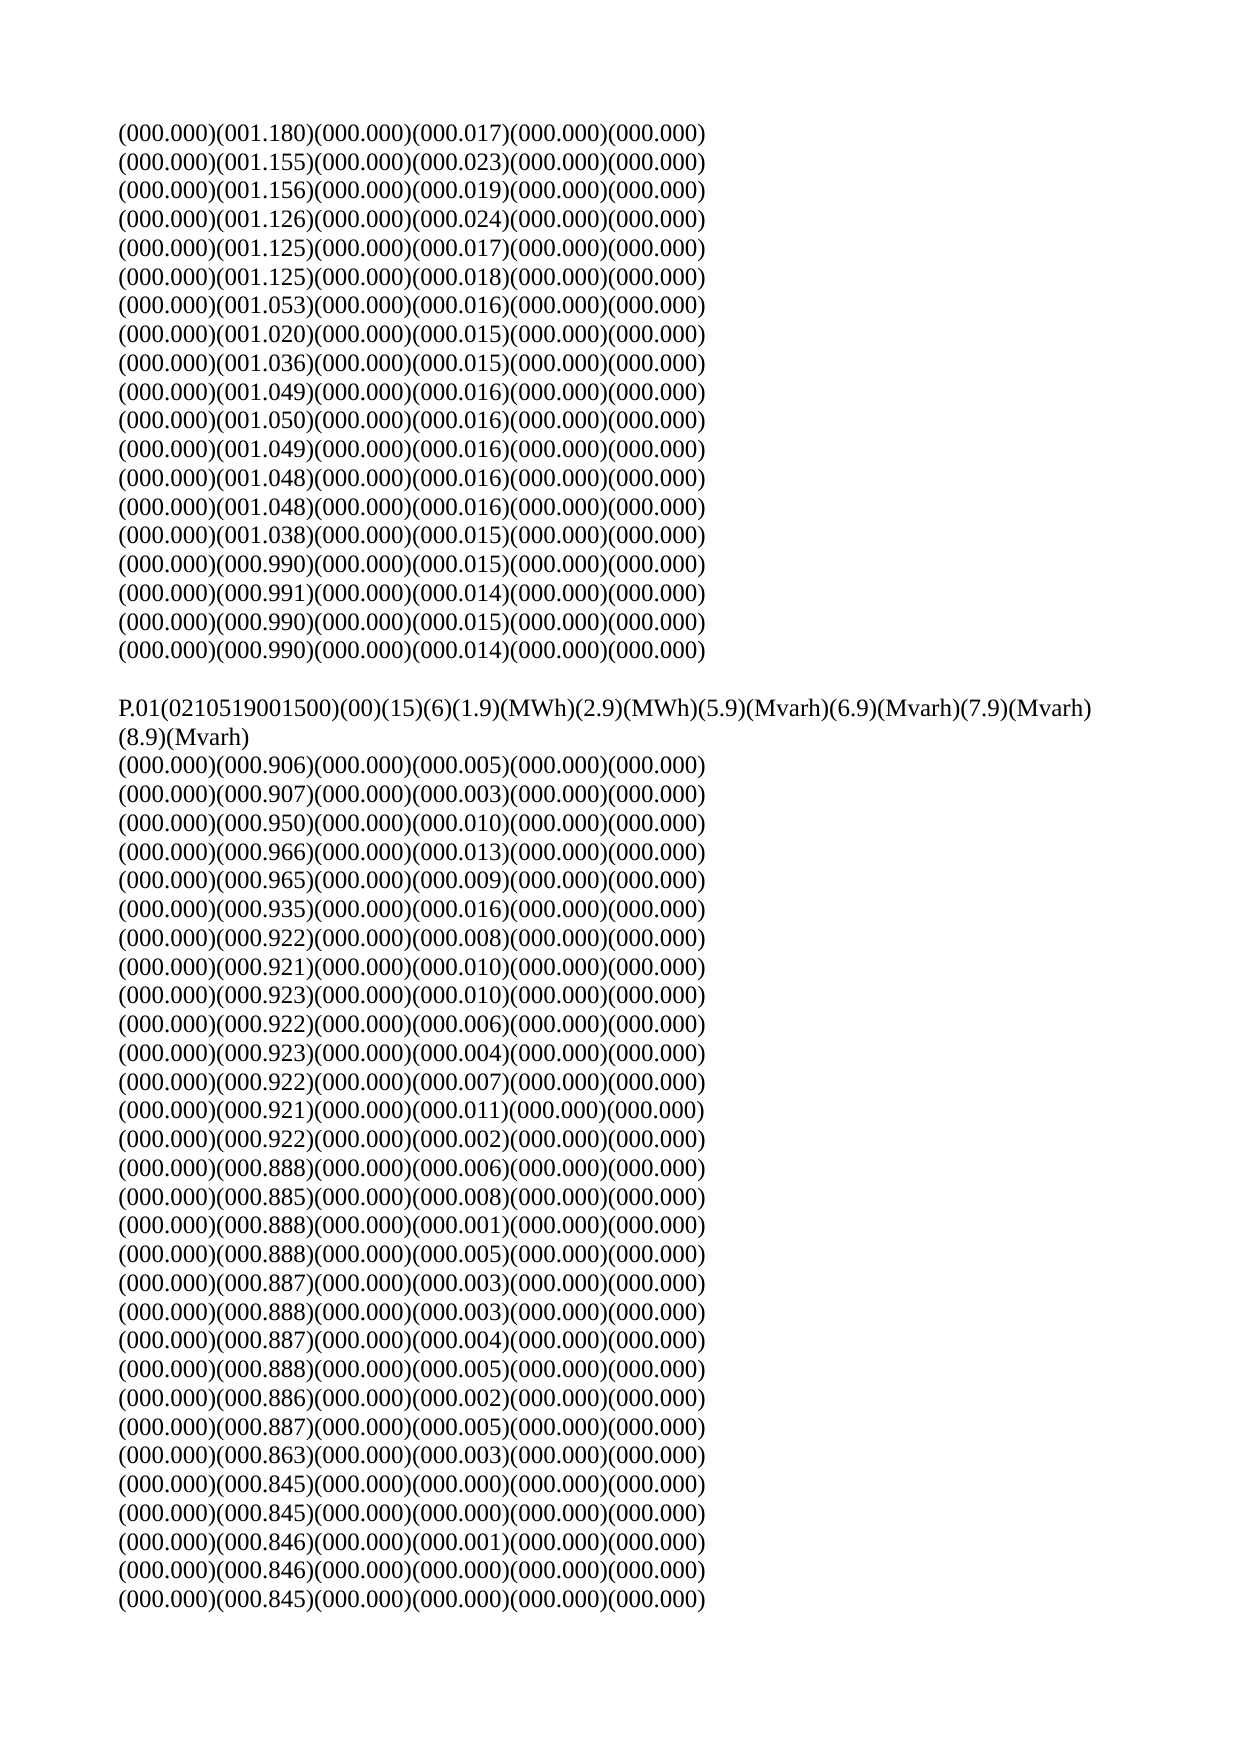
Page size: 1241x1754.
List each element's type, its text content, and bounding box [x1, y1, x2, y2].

text (000.000)(000.888)(000.000)(000.001)(000.000)(000.000) [118, 1211, 1122, 1239]
text (000.000)(000.923)(000.000)(000.010)(000.000)(000.000) [118, 981, 1122, 1009]
text (000.000)(001.048)(000.000)(000.016)(000.000)(000.000) [118, 463, 1122, 492]
text (000.000)(000.887)(000.000)(000.003)(000.000)(000.000) [118, 1268, 1122, 1297]
text (000.000)(000.921)(000.000)(000.011)(000.000)(000.000) [118, 1096, 1122, 1124]
text (000.000)(000.888)(000.000)(000.003)(000.000)(000.000) [118, 1297, 1122, 1326]
text (000.000)(000.845)(000.000)(000.000)(000.000)(000.000) [118, 1469, 1122, 1498]
text (000.000)(001.156)(000.000)(000.019)(000.000)(000.000) [118, 176, 1122, 204]
text (000.000)(001.020)(000.000)(000.015)(000.000)(000.000) [118, 319, 1122, 348]
text (000.000)(001.038)(000.000)(000.015)(000.000)(000.000) [118, 521, 1122, 549]
text (000.000)(000.923)(000.000)(000.004)(000.000)(000.000) [118, 1038, 1122, 1067]
text (000.000)(000.863)(000.000)(000.003)(000.000)(000.000) [118, 1441, 1122, 1469]
text (000.000)(000.921)(000.000)(000.010)(000.000)(000.000) [118, 952, 1122, 981]
text (000.000)(000.922)(000.000)(000.007)(000.000)(000.000) [118, 1067, 1122, 1096]
text (000.000)(000.965)(000.000)(000.009)(000.000)(000.000) [118, 866, 1122, 894]
text (000.000)(000.845)(000.000)(000.000)(000.000)(000.000) [118, 1498, 1122, 1527]
text (000.000)(000.935)(000.000)(000.016)(000.000)(000.000) [118, 894, 1122, 923]
text (000.000)(001.125)(000.000)(000.017)(000.000)(000.000) [118, 233, 1122, 262]
text (000.000)(000.887)(000.000)(000.004)(000.000)(000.000) [118, 1326, 1122, 1354]
text (000.000)(000.845)(000.000)(000.000)(000.000)(000.000) [118, 1584, 1122, 1613]
text (000.000)(000.885)(000.000)(000.008)(000.000)(000.000) [118, 1182, 1122, 1211]
text (000.000)(000.846)(000.000)(000.001)(000.000)(000.000) [118, 1527, 1122, 1556]
text (000.000)(000.907)(000.000)(000.003)(000.000)(000.000) [118, 779, 1122, 808]
text (000.000)(001.049)(000.000)(000.016)(000.000)(000.000) [118, 377, 1122, 406]
text (000.000)(000.906)(000.000)(000.005)(000.000)(000.000) [118, 751, 1122, 779]
text P.01(0210519001500)(00)(15)(6)(1.9)(MWh)(2.9)(MWh)(5.9)(Mvarh)(6.9)(Mvarh)(7.9)(Mvarh)(8.9)(Mvarh) [118, 693, 1122, 751]
text (000.000)(000.990)(000.000)(000.015)(000.000)(000.000) [118, 549, 1122, 578]
text (000.000)(001.180)(000.000)(000.017)(000.000)(000.000) [118, 118, 1122, 147]
text (000.000)(000.887)(000.000)(000.005)(000.000)(000.000) [118, 1412, 1122, 1441]
text (000.000)(001.048)(000.000)(000.016)(000.000)(000.000) [118, 492, 1122, 521]
text (000.000)(001.126)(000.000)(000.024)(000.000)(000.000) [118, 204, 1122, 233]
text (000.000)(000.991)(000.000)(000.014)(000.000)(000.000) [118, 578, 1122, 607]
text (000.000)(001.155)(000.000)(000.023)(000.000)(000.000) [118, 147, 1122, 176]
text (000.000)(000.922)(000.000)(000.002)(000.000)(000.000) [118, 1124, 1122, 1153]
text (000.000)(000.950)(000.000)(000.010)(000.000)(000.000) [118, 808, 1122, 837]
text (000.000)(000.888)(000.000)(000.006)(000.000)(000.000) [118, 1153, 1122, 1182]
text (000.000)(001.053)(000.000)(000.016)(000.000)(000.000) [118, 291, 1122, 319]
text (000.000)(000.888)(000.000)(000.005)(000.000)(000.000) [118, 1239, 1122, 1268]
text (000.000)(000.966)(000.000)(000.013)(000.000)(000.000) [118, 837, 1122, 866]
text (000.000)(001.125)(000.000)(000.018)(000.000)(000.000) [118, 262, 1122, 291]
text (000.000)(000.886)(000.000)(000.002)(000.000)(000.000) [118, 1383, 1122, 1412]
text (000.000)(000.846)(000.000)(000.000)(000.000)(000.000) [118, 1556, 1122, 1584]
text (000.000)(000.922)(000.000)(000.008)(000.000)(000.000) [118, 923, 1122, 952]
text (000.000)(000.922)(000.000)(000.006)(000.000)(000.000) [118, 1009, 1122, 1038]
text (000.000)(001.050)(000.000)(000.016)(000.000)(000.000) [118, 406, 1122, 434]
text (000.000)(000.990)(000.000)(000.015)(000.000)(000.000) [118, 607, 1122, 636]
text (000.000)(001.036)(000.000)(000.015)(000.000)(000.000) [118, 348, 1122, 377]
text (000.000)(001.049)(000.000)(000.016)(000.000)(000.000) [118, 434, 1122, 463]
text (000.000)(000.888)(000.000)(000.005)(000.000)(000.000) [118, 1354, 1122, 1383]
text (000.000)(000.990)(000.000)(000.014)(000.000)(000.000) [118, 636, 1122, 664]
